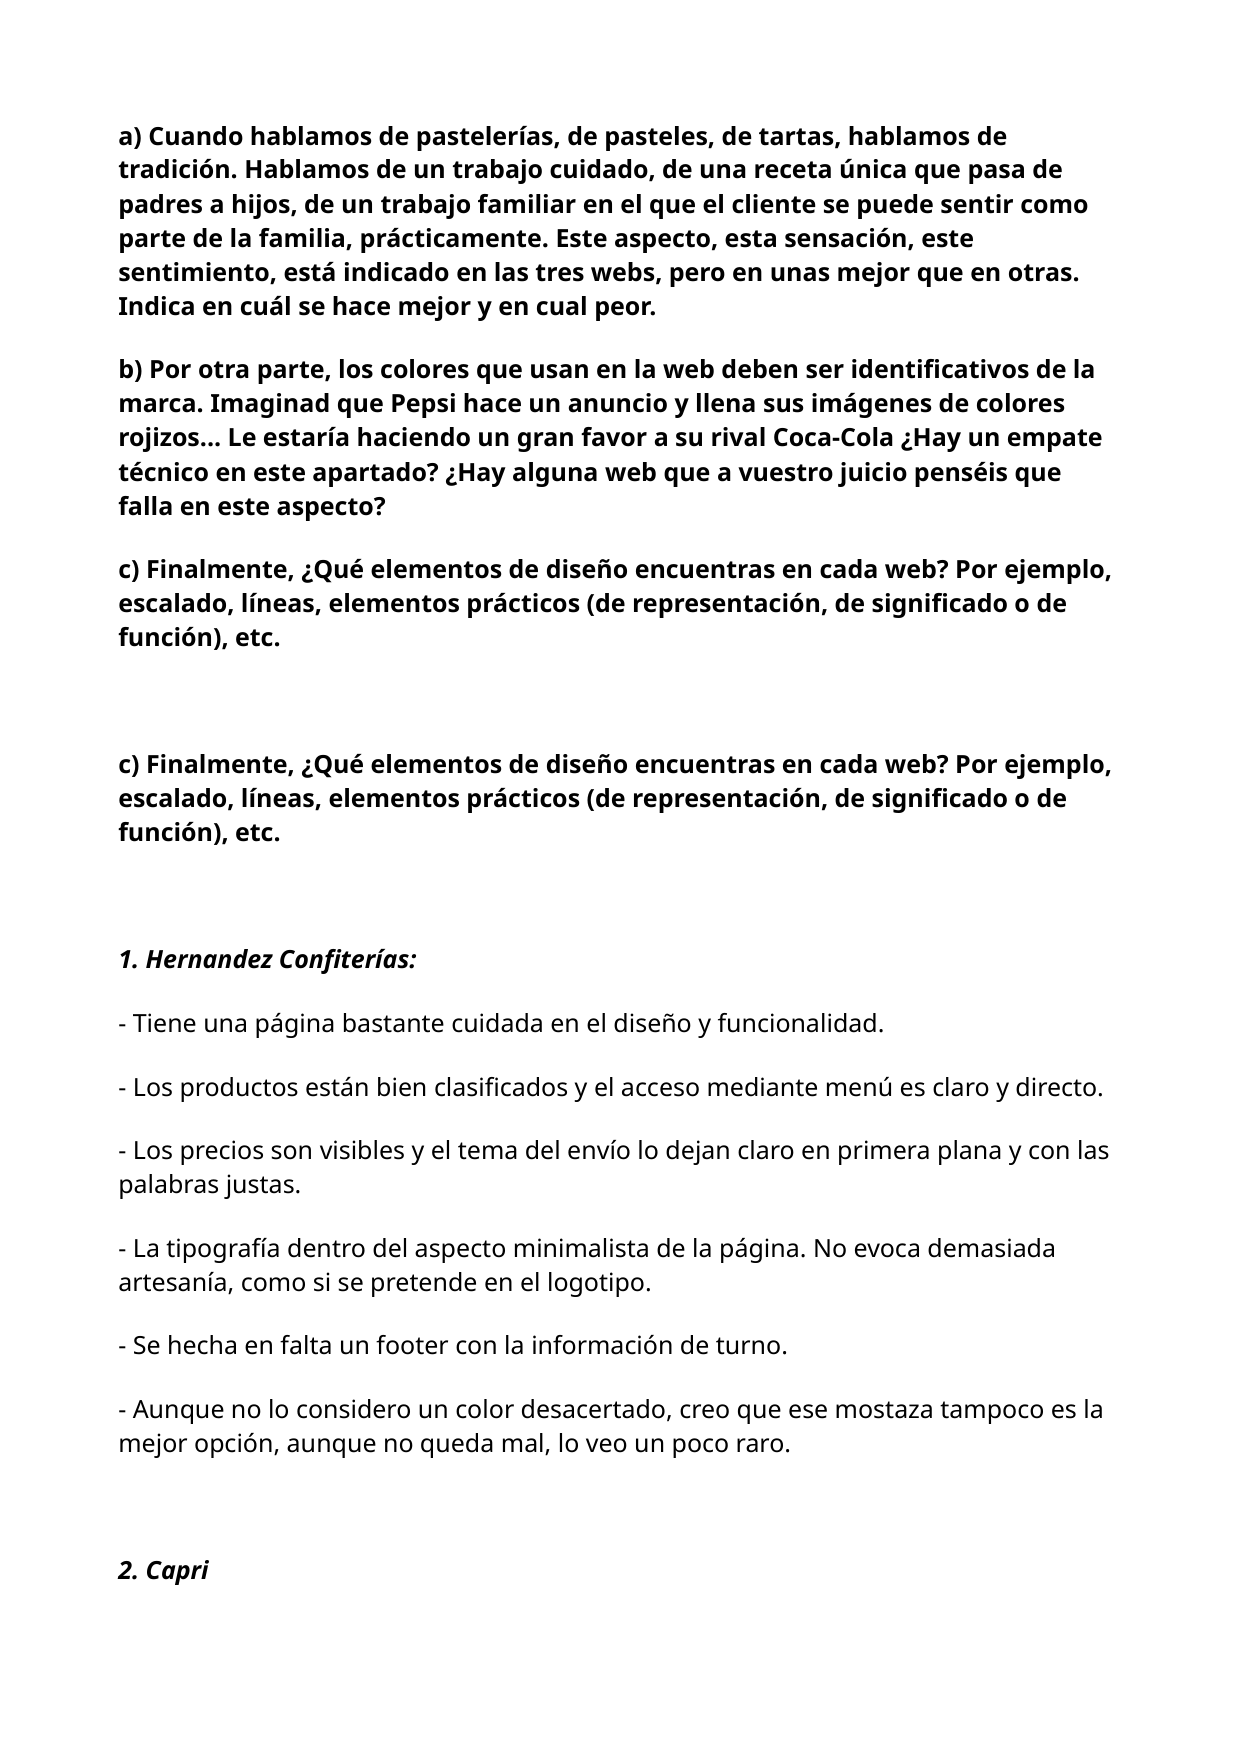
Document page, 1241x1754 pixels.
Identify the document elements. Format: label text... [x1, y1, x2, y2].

text - Los productos están bien clasificados y el acceso mediante menú es claro y directo. [118, 1069, 1122, 1103]
text - Se hecha en falta un footer con la información de turno. [118, 1328, 1122, 1362]
text 2. Capri [118, 1553, 1122, 1587]
text c) Finalmente, ¿Qué elementos de diseño encuentras en cada web? Por ejemplo, escalado, líneas, elementos prácticos (de representación, de significado o de función), etc. [118, 552, 1122, 654]
text - Tiene una página bastante cuidada en el diseño y funcionalidad. [118, 1006, 1122, 1040]
text 1. Hernandez Confiterías: [118, 942, 1122, 976]
text b) Por otra parte, los colores que usan en la web deben ser identificativos de la marca. Imaginad que Pepsi hace un anuncio y llena sus imágenes de colores rojizos... Le estaría haciendo un gran favor a su rival Coca-Cola ¿Hay un empate técnico en este apartado? ¿Hay alguna web que a vuestro juicio penséis que falla en este aspecto? [118, 352, 1122, 522]
text - La tipografía dentro del aspecto minimalista de la página. No evoca demasiada artesanía, como si se pretende en el logotipo. [118, 1230, 1122, 1298]
text a) Cuando hablamos de pastelerías, de pasteles, de tartas, hablamos de tradición. Hablamos de un trabajo cuidado, de una receta única que pasa de padres a hijos, de un trabajo familiar en el que el cliente se puede sentir como parte de la familia, prácticamente. Este aspecto, esta sensación, este sentimiento, está indicado en las tres webs, pero en unas mejor que en otras. Indica en cuál se hace mejor y en cual peor. [118, 118, 1122, 322]
text c) Finalmente, ¿Qué elementos de diseño encuentras en cada web? Por ejemplo, escalado, líneas, elementos prácticos (de representación, de significado o de función), etc. [118, 747, 1122, 849]
text - Aunque no lo considero un color desacertado, creo que ese mostaza tampoco es la mejor opción, aunque no queda mal, lo veo un poco raro. [118, 1392, 1122, 1460]
text - Los precios son visibles y el tema del envío lo dejan claro en primera plana y con las palabras justas. [118, 1133, 1122, 1201]
